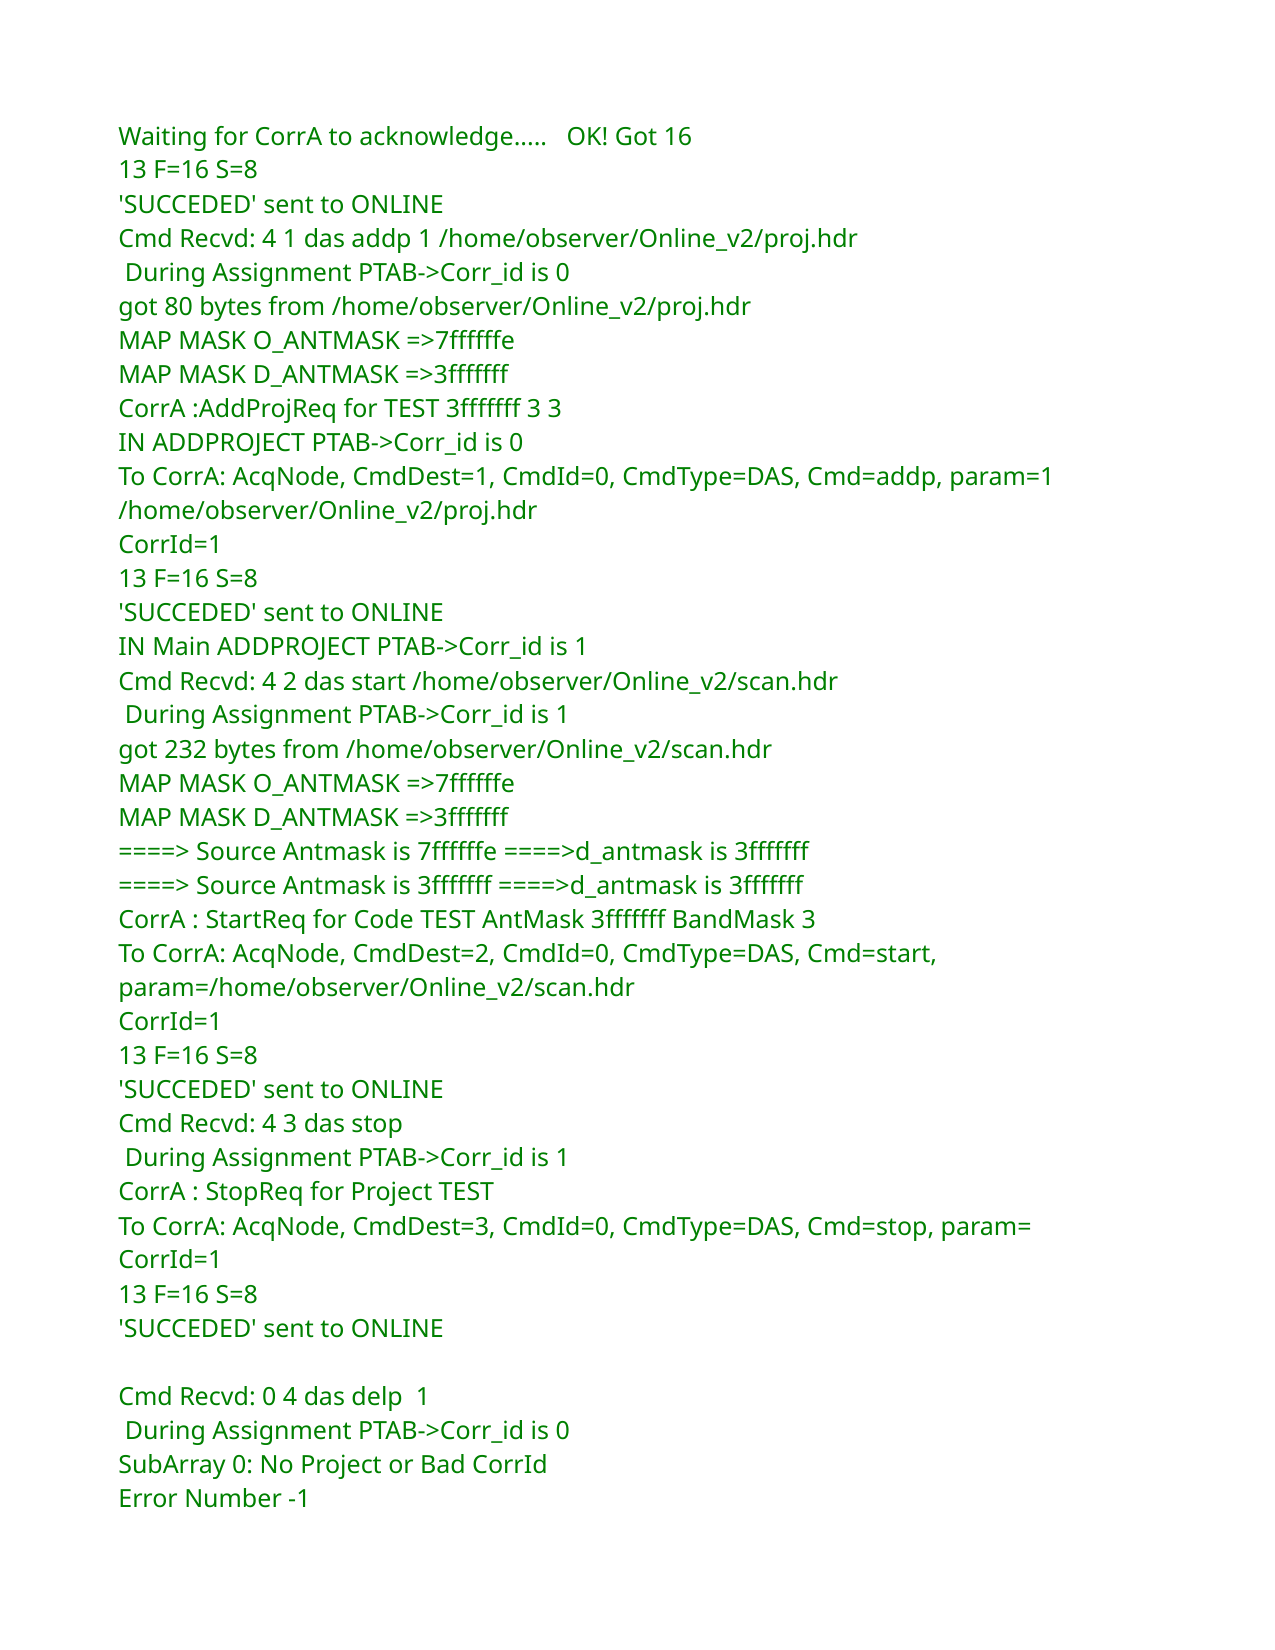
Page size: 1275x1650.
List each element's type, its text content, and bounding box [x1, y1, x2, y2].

text 13 F=16 S=8 [118, 561, 1157, 595]
text 'SUCCEDED' sent to ONLINE [118, 1310, 1157, 1344]
text ====> Source Antmask is 7ffffffe ====>d_antmask is 3fffffff [118, 833, 1157, 867]
text Cmd Recvd: 4 3 das stop [118, 1106, 1157, 1140]
text CorrA : StopReq for Project TEST [118, 1174, 1157, 1208]
text Cmd Recvd: 4 2 das start /home/observer/Online_v2/scan.hdr [118, 663, 1157, 697]
text IN Main ADDPROJECT PTAB->Corr_id is 1 [118, 629, 1157, 663]
text got 232 bytes from /home/observer/Online_v2/scan.hdr [118, 731, 1157, 765]
text got 80 bytes from /home/observer/Online_v2/proj.hdr [118, 288, 1157, 322]
text Error Number -1 [118, 1481, 1157, 1515]
text To CorrA: AcqNode, CmdDest=3, CmdId=0, CmdType=DAS, Cmd=stop, param= [118, 1208, 1157, 1242]
text MAP MASK O_ANTMASK =>7ffffffe [118, 765, 1157, 799]
text 'SUCCEDED' sent to ONLINE [118, 1072, 1157, 1106]
text CorrA :AddProjReq for TEST 3fffffff 3 3 [118, 391, 1157, 425]
text 13 F=16 S=8 [118, 152, 1157, 186]
text During Assignment PTAB->Corr_id is 0 [118, 1412, 1157, 1447]
text To CorrA: AcqNode, CmdDest=1, CmdId=0, CmdType=DAS, Cmd=addp, param=1 /home/observer/Online_v2/proj.hdr [118, 459, 1157, 527]
text CorrId=1 [118, 1004, 1157, 1038]
text MAP MASK O_ANTMASK =>7ffffffe [118, 322, 1157, 357]
text During Assignment PTAB->Corr_id is 0 [118, 254, 1157, 288]
text SubArray 0: No Project or Bad CorrId [118, 1447, 1157, 1481]
text Waiting for CorrA to acknowledge..... OK! Got 16 [118, 118, 1157, 152]
text To CorrA: AcqNode, CmdDest=2, CmdId=0, CmdType=DAS, Cmd=start, param=/home/observer/Online_v2/scan.hdr [118, 936, 1157, 1004]
text Cmd Recvd: 4 1 das addp 1 /home/observer/Online_v2/proj.hdr [118, 220, 1157, 254]
text CorrId=1 [118, 1242, 1157, 1276]
text 'SUCCEDED' sent to ONLINE [118, 186, 1157, 220]
text 13 F=16 S=8 [118, 1038, 1157, 1072]
text MAP MASK D_ANTMASK =>3fffffff [118, 799, 1157, 833]
text CorrA : StartReq for Code TEST AntMask 3fffffff BandMask 3 [118, 902, 1157, 936]
text During Assignment PTAB->Corr_id is 1 [118, 1140, 1157, 1174]
text During Assignment PTAB->Corr_id is 1 [118, 697, 1157, 731]
text IN ADDPROJECT PTAB->Corr_id is 0 [118, 425, 1157, 459]
text MAP MASK D_ANTMASK =>3fffffff [118, 357, 1157, 391]
text CorrId=1 [118, 527, 1157, 561]
text ====> Source Antmask is 3fffffff ====>d_antmask is 3fffffff [118, 867, 1157, 902]
text Cmd Recvd: 0 4 das delp 1 [118, 1378, 1157, 1412]
text 13 F=16 S=8 [118, 1276, 1157, 1310]
text 'SUCCEDED' sent to ONLINE [118, 595, 1157, 629]
